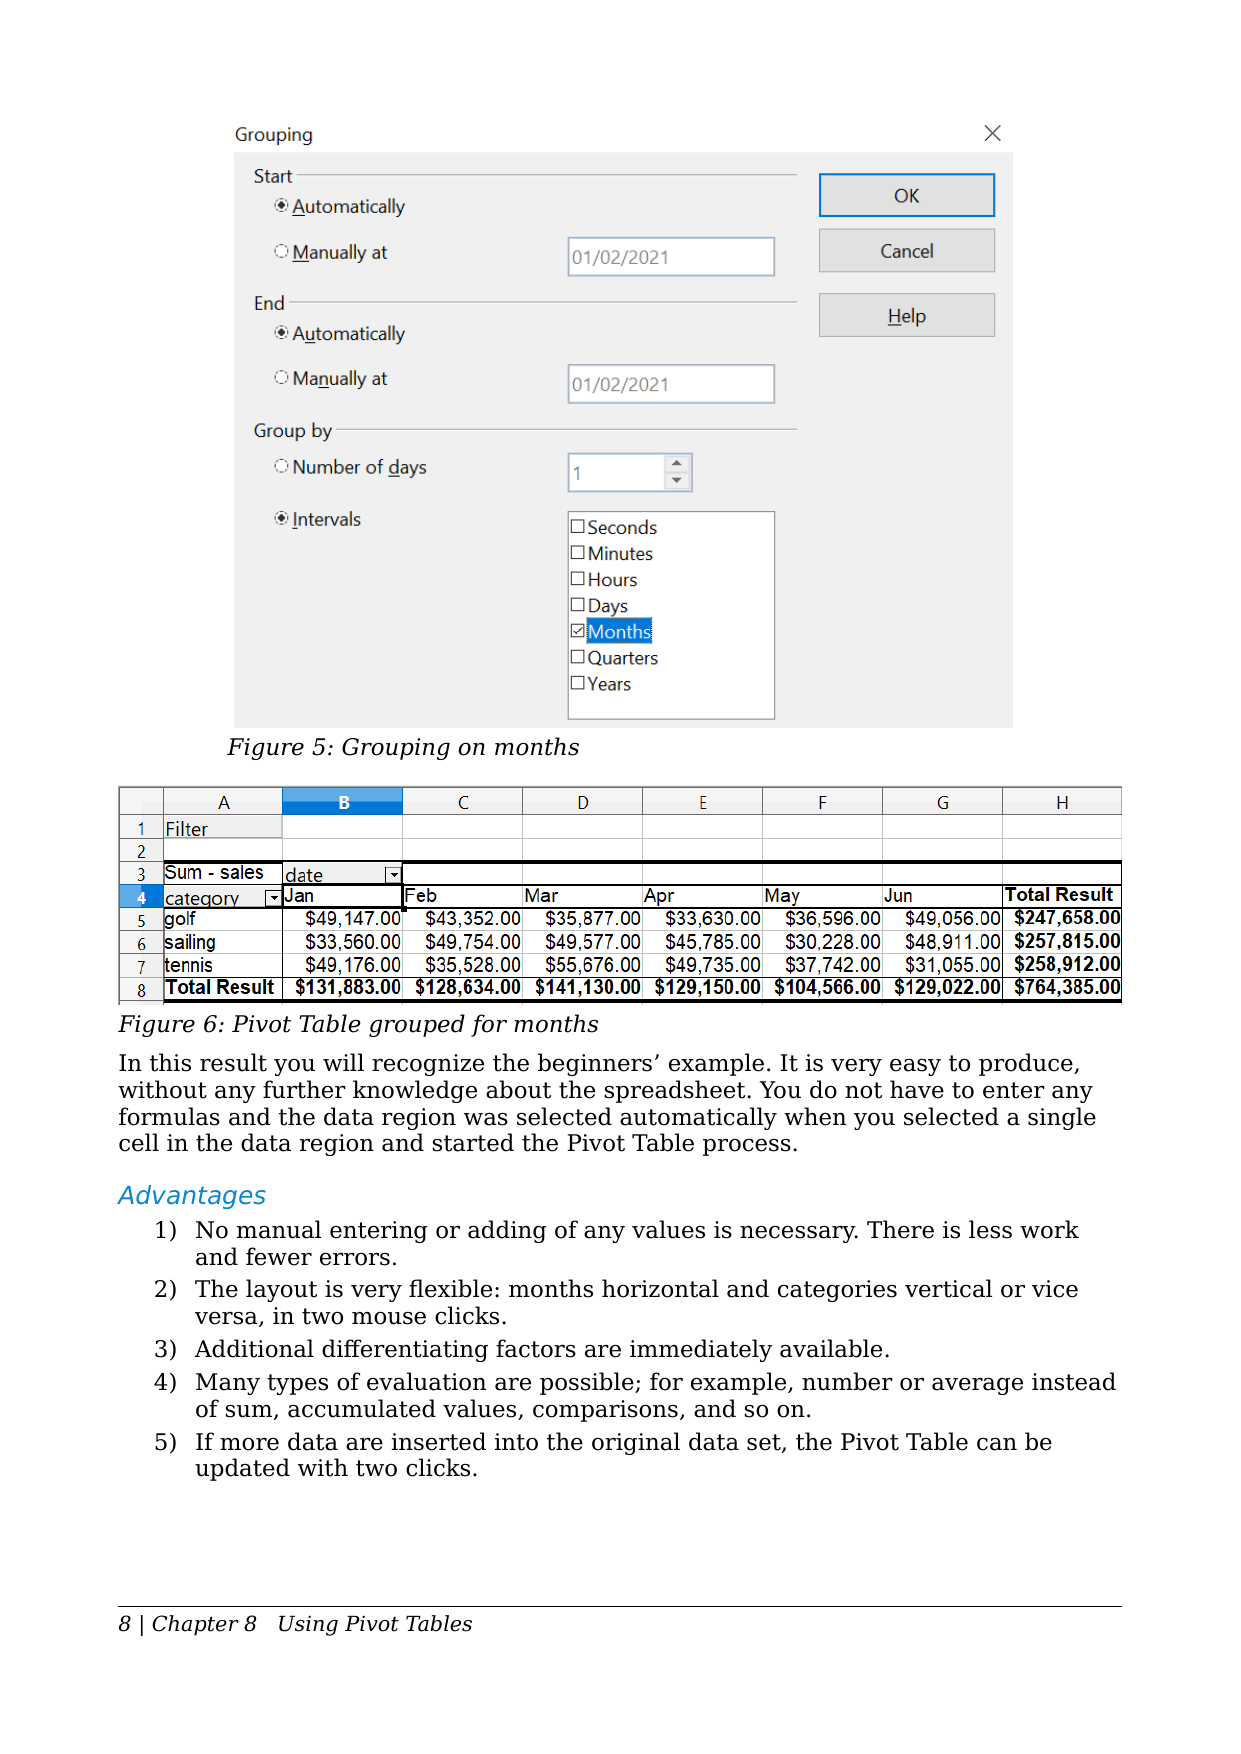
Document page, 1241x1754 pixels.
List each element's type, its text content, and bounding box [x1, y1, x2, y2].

text Figure 6: Pivot Table grouped for months [118, 1011, 1122, 1038]
picture [118, 785, 1122, 1005]
text Figure 5: Grouping on months [227, 734, 1013, 761]
list Additional differentiating factors are immediately available. [177, 1336, 1122, 1363]
subtitle Advantages [118, 1181, 1122, 1211]
text In this result you will recognize the beginners’ example. It is very easy to produce, without any further knowledge about the spreadsheet. You do not have to enter any formulas and the data region was selected automatically when you selected a single cell in the data region and started the Pivot Table process. [118, 1050, 1122, 1157]
list Many types of evaluation are possible; for example, number or average instead of sum, accumulated values, comparisons, and so on. [177, 1369, 1122, 1422]
list No manual entering or adding of any values is necessary. There is less work and fewer errors. [177, 1217, 1122, 1270]
list If more data are inserted into the original data set, the Pivot Table can be updated with two clicks. [177, 1429, 1122, 1482]
list The layout is very flexible: months horizontal and categories vertical or vice versa, in two mouse clicks. [177, 1277, 1122, 1330]
picture [234, 118, 1013, 728]
